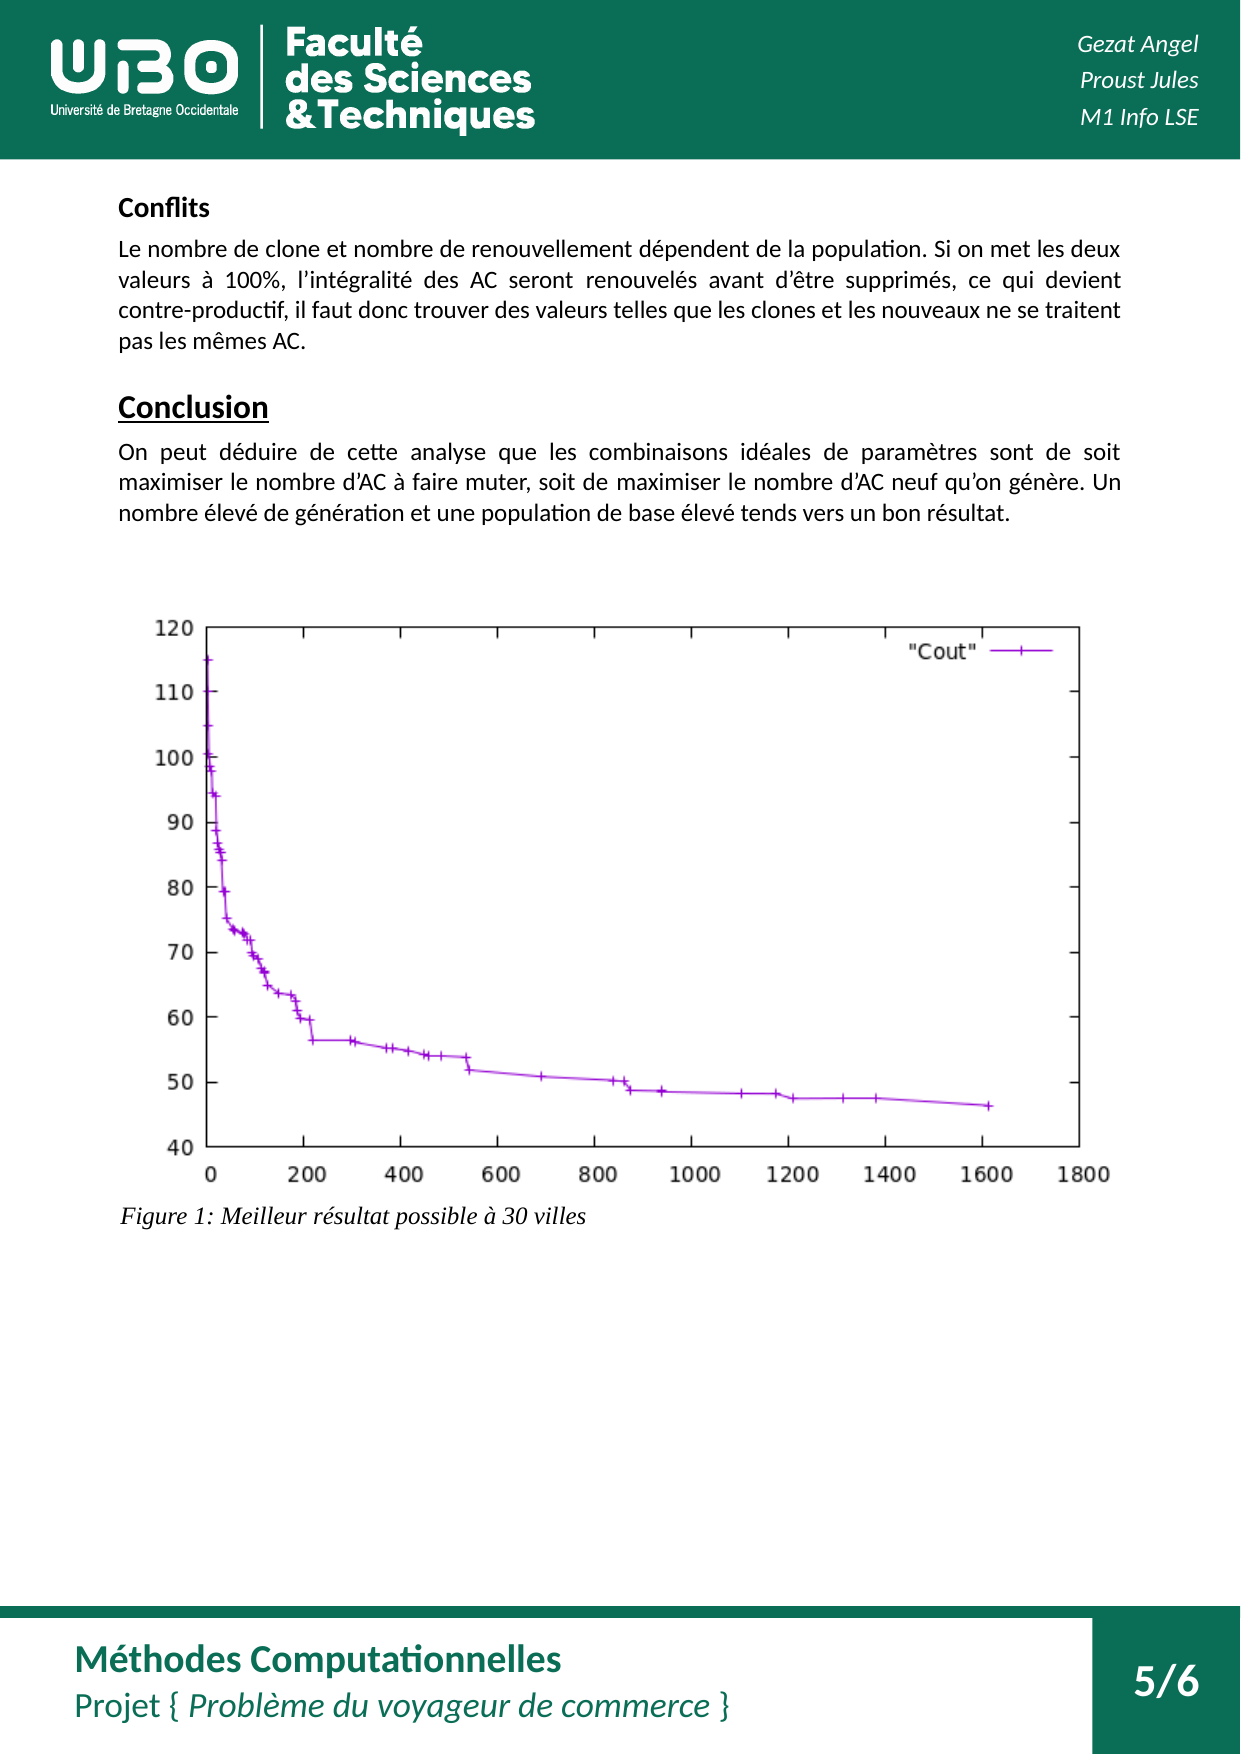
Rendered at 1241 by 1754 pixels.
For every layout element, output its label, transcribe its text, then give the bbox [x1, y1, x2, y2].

subtitle Conflits [118, 189, 1122, 224]
picture [43, 20, 539, 139]
text Figure 1: Meilleur résultat possible à 30 villes [120, 1201, 1120, 1229]
text On peut déduire de cette analyse que les combinaisons idéales de paramètres sont de soit maximiser le nombre d’AC à faire muter, soit de maximiser le nombre d’AC neuf qu’on génère. Un nombre élevé de génération et une population de base élevé tends vers un bon résultat. [118, 436, 1122, 527]
text Le nombre de clone et nombre de renouvellement dépendent de la population. Si on met les deux valeurs à 100%, l’intégralité des AC seront renouvelés avant d’être supprimés, ce qui devient contre-productif, il faut donc trouver des valeurs telles que les clones et les nouveaux ne se traitent pas les mêmes AC. [118, 233, 1122, 356]
picture [120, 600, 1121, 1201]
subtitle Conclusion [118, 386, 1122, 427]
